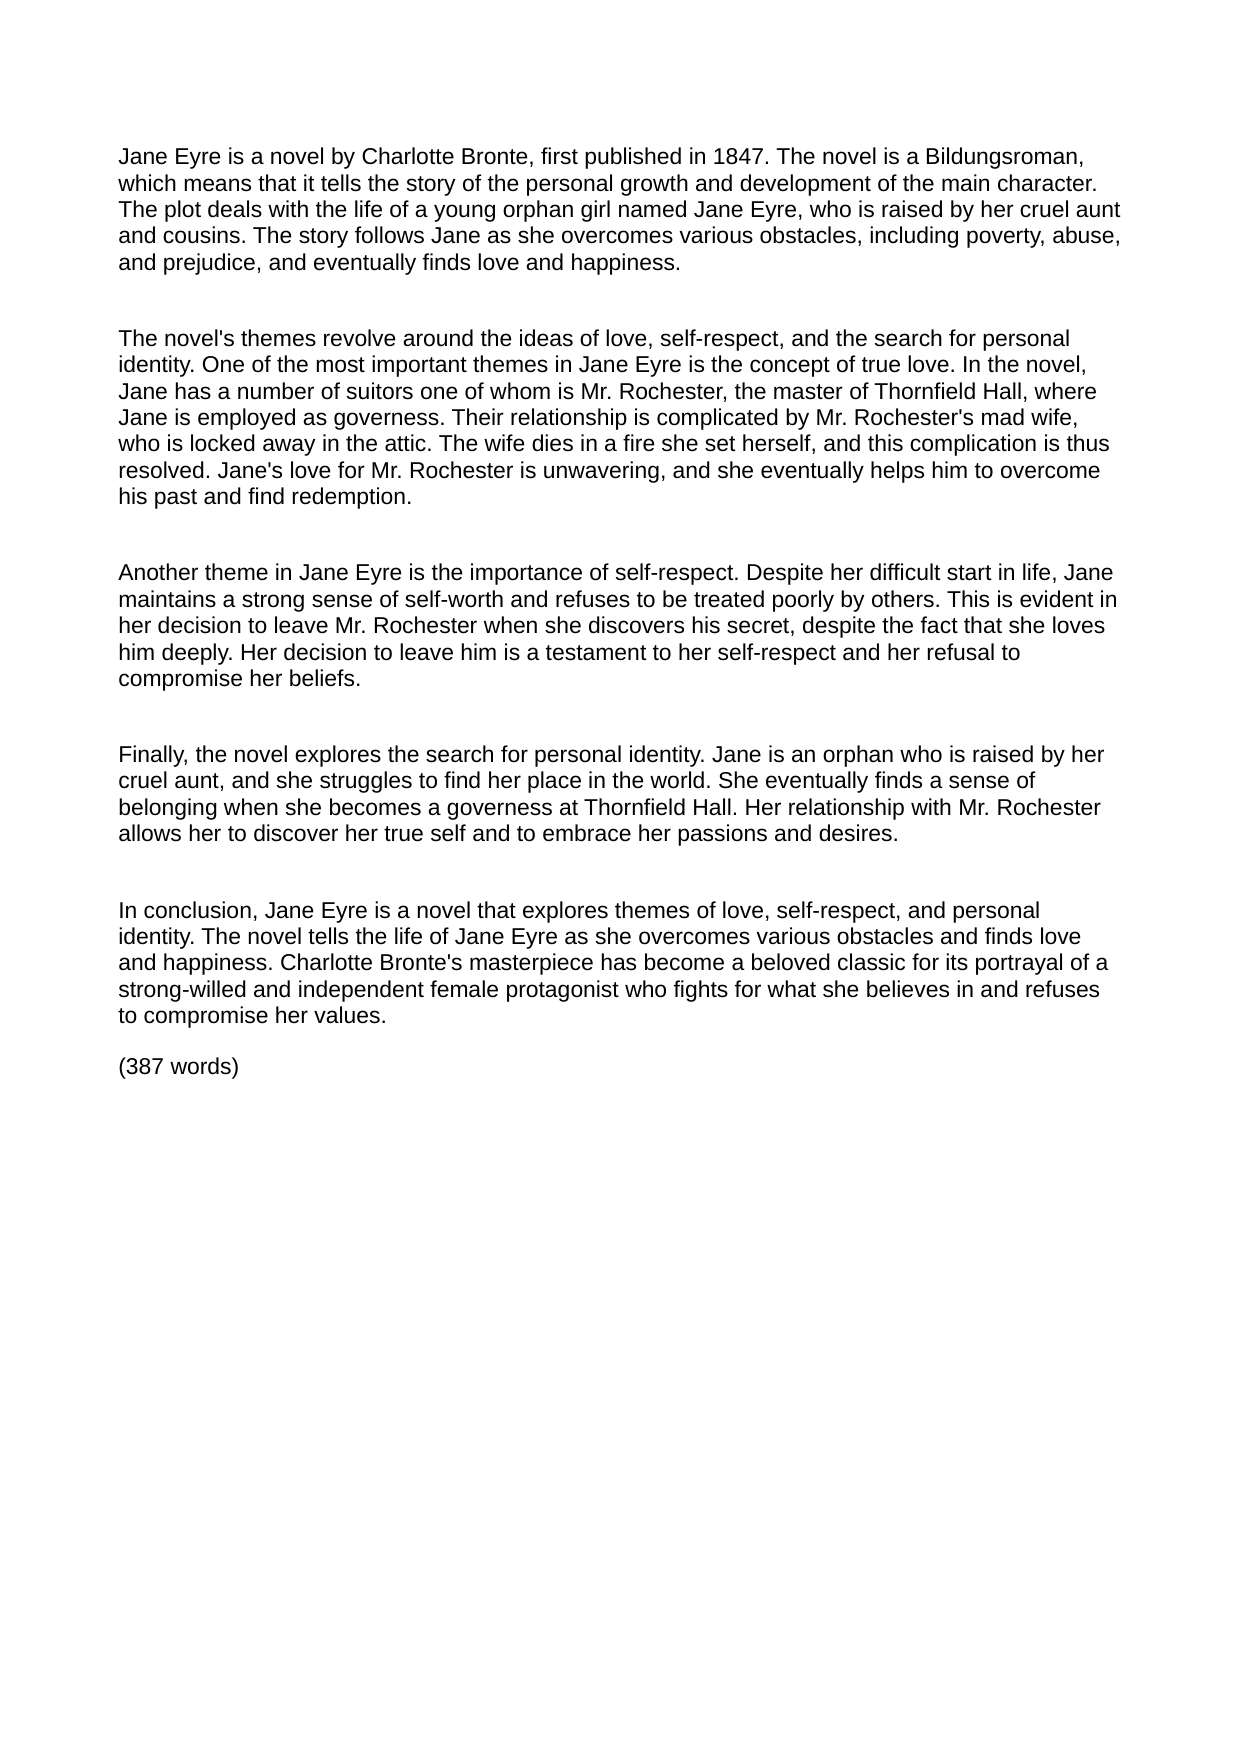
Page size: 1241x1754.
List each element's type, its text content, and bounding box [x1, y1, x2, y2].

text In conclusion, Jane Eyre is a novel that explores themes of love, self-respect, and personal identity. The novel tells the life of Jane Eyre as she overcomes various obstacles and finds love and happiness. Charlotte Bronte's masterpiece has become a beloved classic for its portrayal of a strong-willed and independent female protagonist who fights for what she believes in and refuses to compromise her values. [118, 897, 1122, 1028]
text Jane Eyre is a novel by Charlotte Bronte, first published in 1847. The novel is a Bildungsroman, which means that it tells the story of the personal growth and development of the main character. The plot deals with the life of a young orphan girl named Jane Eyre, who is raised by her cruel aunt and cousins. The story follows Jane as she overcomes various obstacles, including poverty, abuse, and prejudice, and eventually finds love and happiness. [118, 143, 1122, 275]
text The novel's themes revolve around the ideas of love, self-respect, and the search for personal identity. One of the most important themes in Jane Eyre is the concept of true love. In the novel, Jane has a number of suitors one of whom is Mr. Rochester, the master of Thornfield Hall, where Jane is employed as governess. Their relationship is complicated by Mr. Rochester's mad wife, who is locked away in the attic. The wife dies in a fire she set herself, and this complication is thus resolved. Jane's love for Mr. Rochester is unwavering, and she eventually helps him to overcome his past and find redemption. [118, 325, 1122, 509]
text (387 words) [118, 1053, 1122, 1080]
text Another theme in Jane Eyre is the importance of self-respect. Despite her difficult start in life, Jane maintains a strong sense of self-worth and refuses to be treated poorly by others. This is evident in her decision to leave Mr. Rochester when she discovers his secret, despite the fact that she loves him deeply. Her decision to leave him is a testament to her self-respect and her refusal to compromise her beliefs. [118, 559, 1122, 691]
text Finally, the novel explores the search for personal identity. Jane is an orphan who is raised by her cruel aunt, and she struggles to find her place in the world. She eventually finds a sense of belonging when she becomes a governess at Thornfield Hall. Her relationship with Mr. Rochester allows her to discover her true self and to embrace her passions and desires. [118, 741, 1122, 847]
